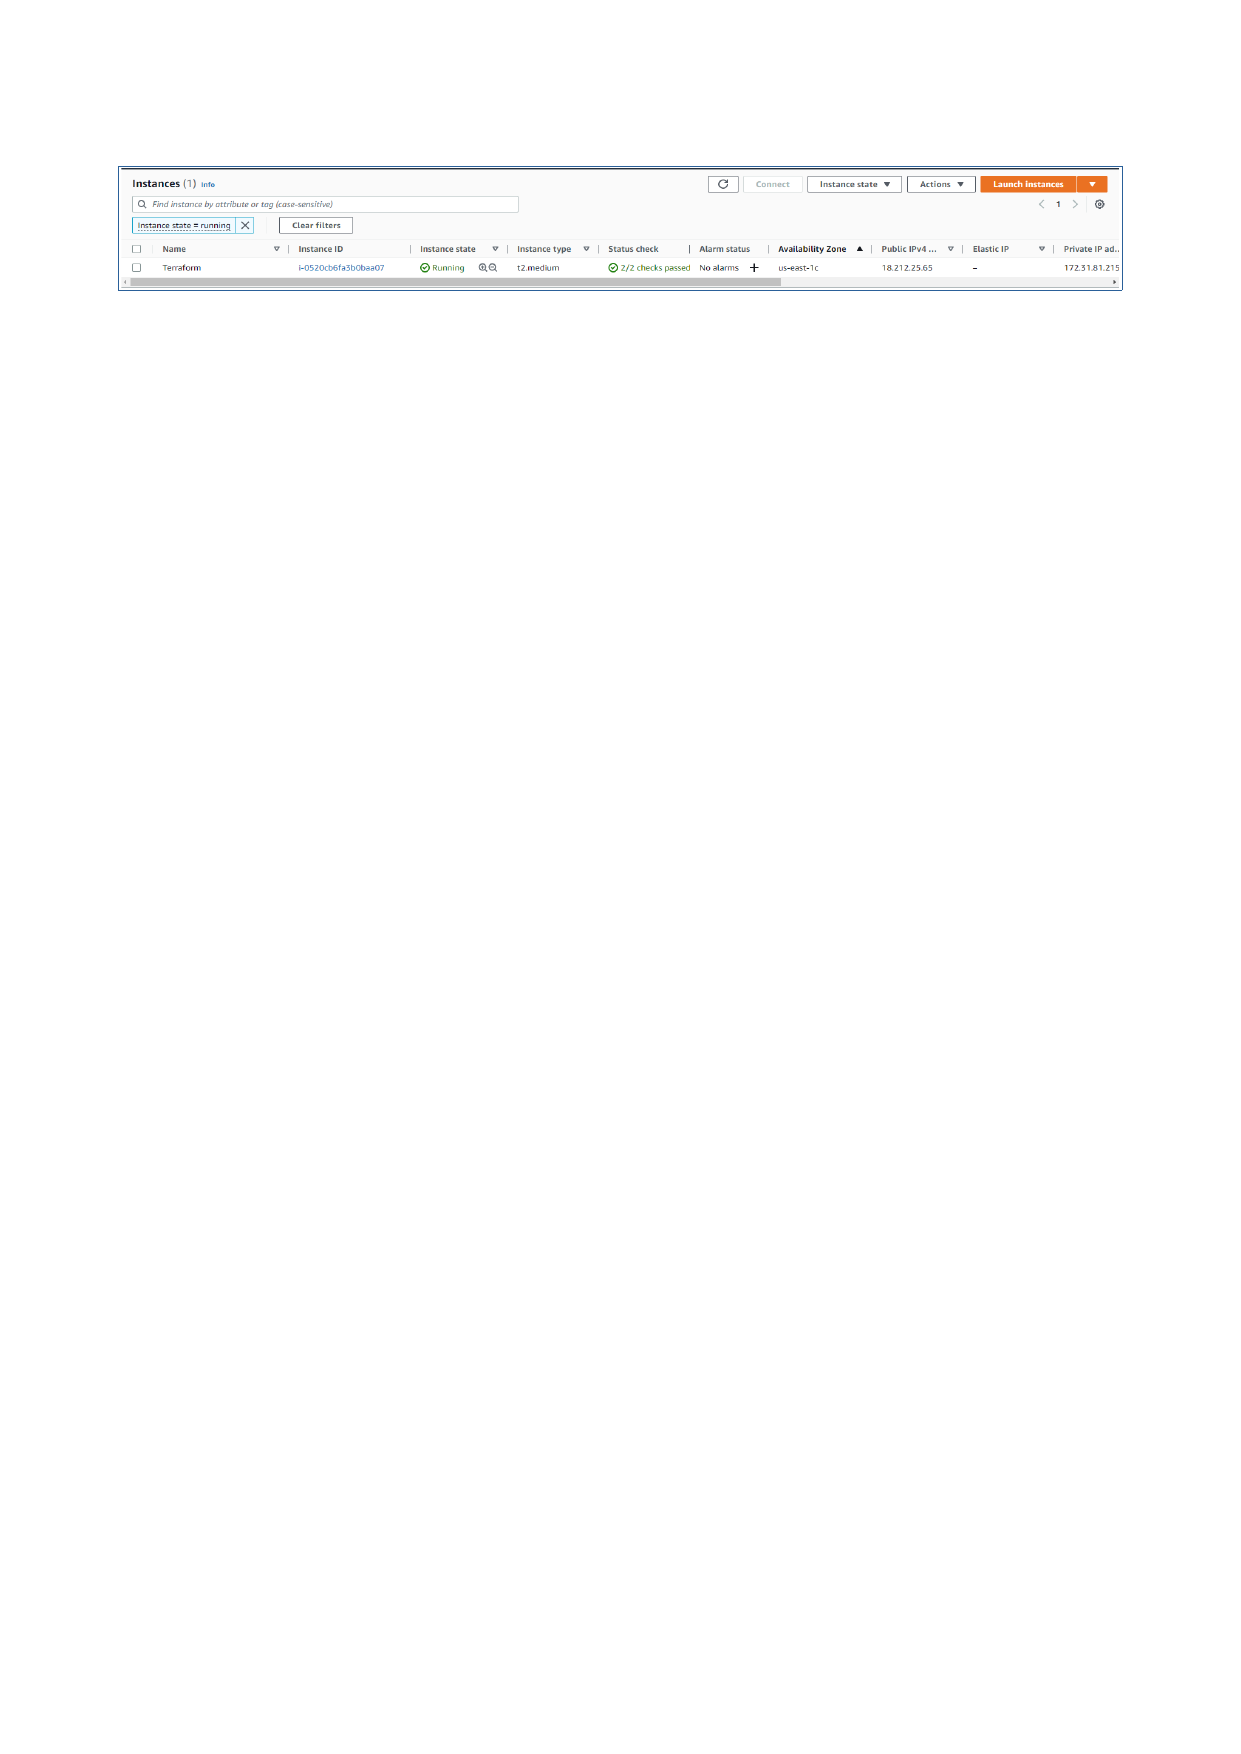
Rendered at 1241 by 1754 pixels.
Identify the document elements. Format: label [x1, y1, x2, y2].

picture [121, 168, 1119, 288]
